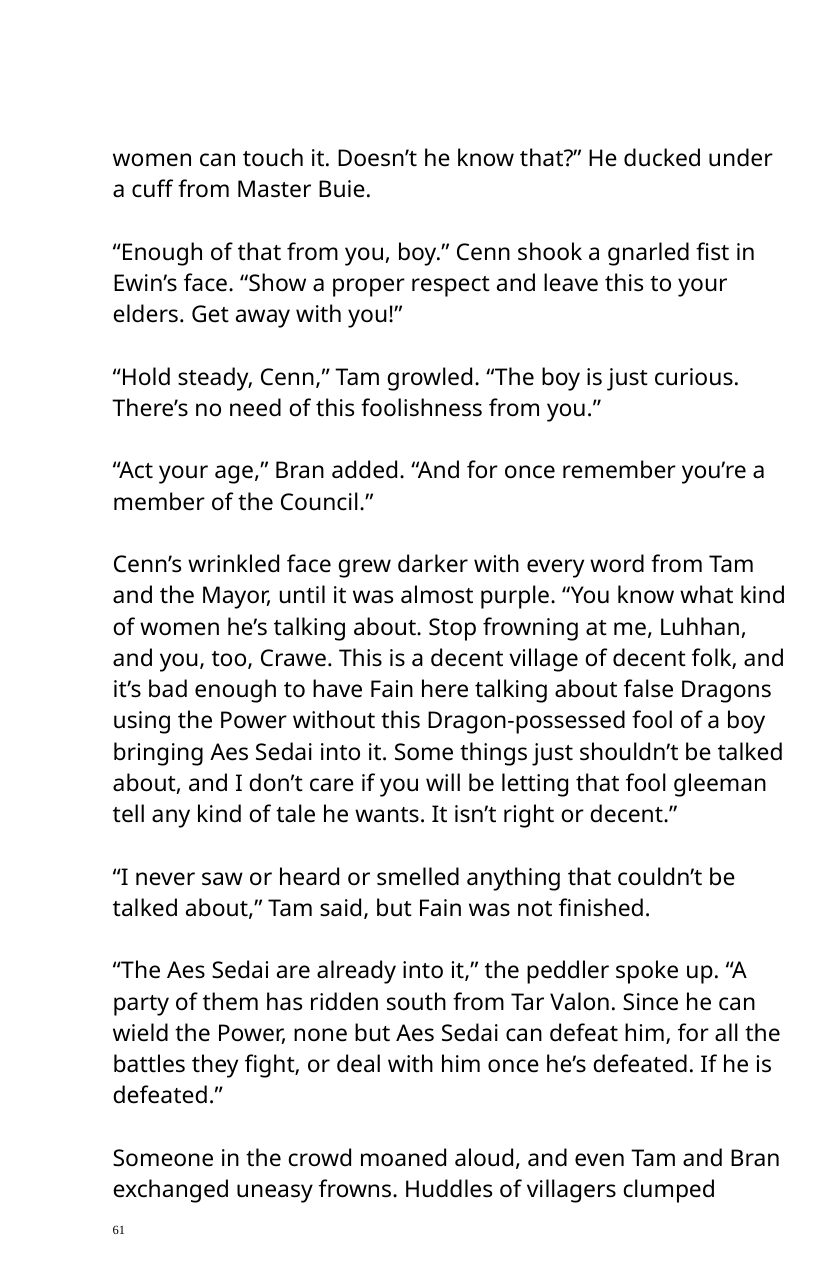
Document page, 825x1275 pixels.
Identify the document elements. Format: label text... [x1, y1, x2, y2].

text “I never saw or heard or smelled anything that couldn’t be talked about,” Tam said, but Fain was not finished. [112, 861, 787, 923]
text “Hold steady, Cenn,” Tam growled. “The boy is just curious. There’s no need of this foolishness from you.” [112, 361, 787, 423]
text Cenn’s wrinkled face grew darker with every word from Tam and the Mayor, until it was almost purple. “You know what kind of women he’s talking about. Stop frowning at me, Luhhan, and you, too, Crawe. This is a decent village of decent folk, and it’s bad enough to have Fain here talking about false Dragons using the Power without this Dragon-possessed fool of a boy bringing Aes Sedai into it. Some things just shouldn’t be talked about, and I don’t care if you will be letting that fool gleeman tell any kind of tale he wants. It isn’t right or decent.” [112, 548, 787, 829]
text women can touch it. Doesn’t he know that?” He ducked under a cuff from Master Buie. [112, 142, 787, 204]
text “The Aes Sedai are already into it,” the peddler spoke up. “A party of them has ridden south from Tar Valon. Since he can wield the Power, none but Aes Sedai can defeat him, for all the battles they fight, or deal with him once he’s defeated. If he is defeated.” [112, 954, 787, 1111]
text Someone in the crowd moaned aloud, and even Tam and Bran exchanged uneasy frowns. Huddles of villagers clumped [112, 1142, 787, 1204]
text “Enough of that from you, boy.” Cenn shook a gnarled fist in Ewin’s face. “Show a proper respect and leave this to your elders. Get away with you!” [112, 236, 787, 329]
text “Act your age,” Bran added. “And for once remember you’re a member of the Council.” [112, 454, 787, 517]
